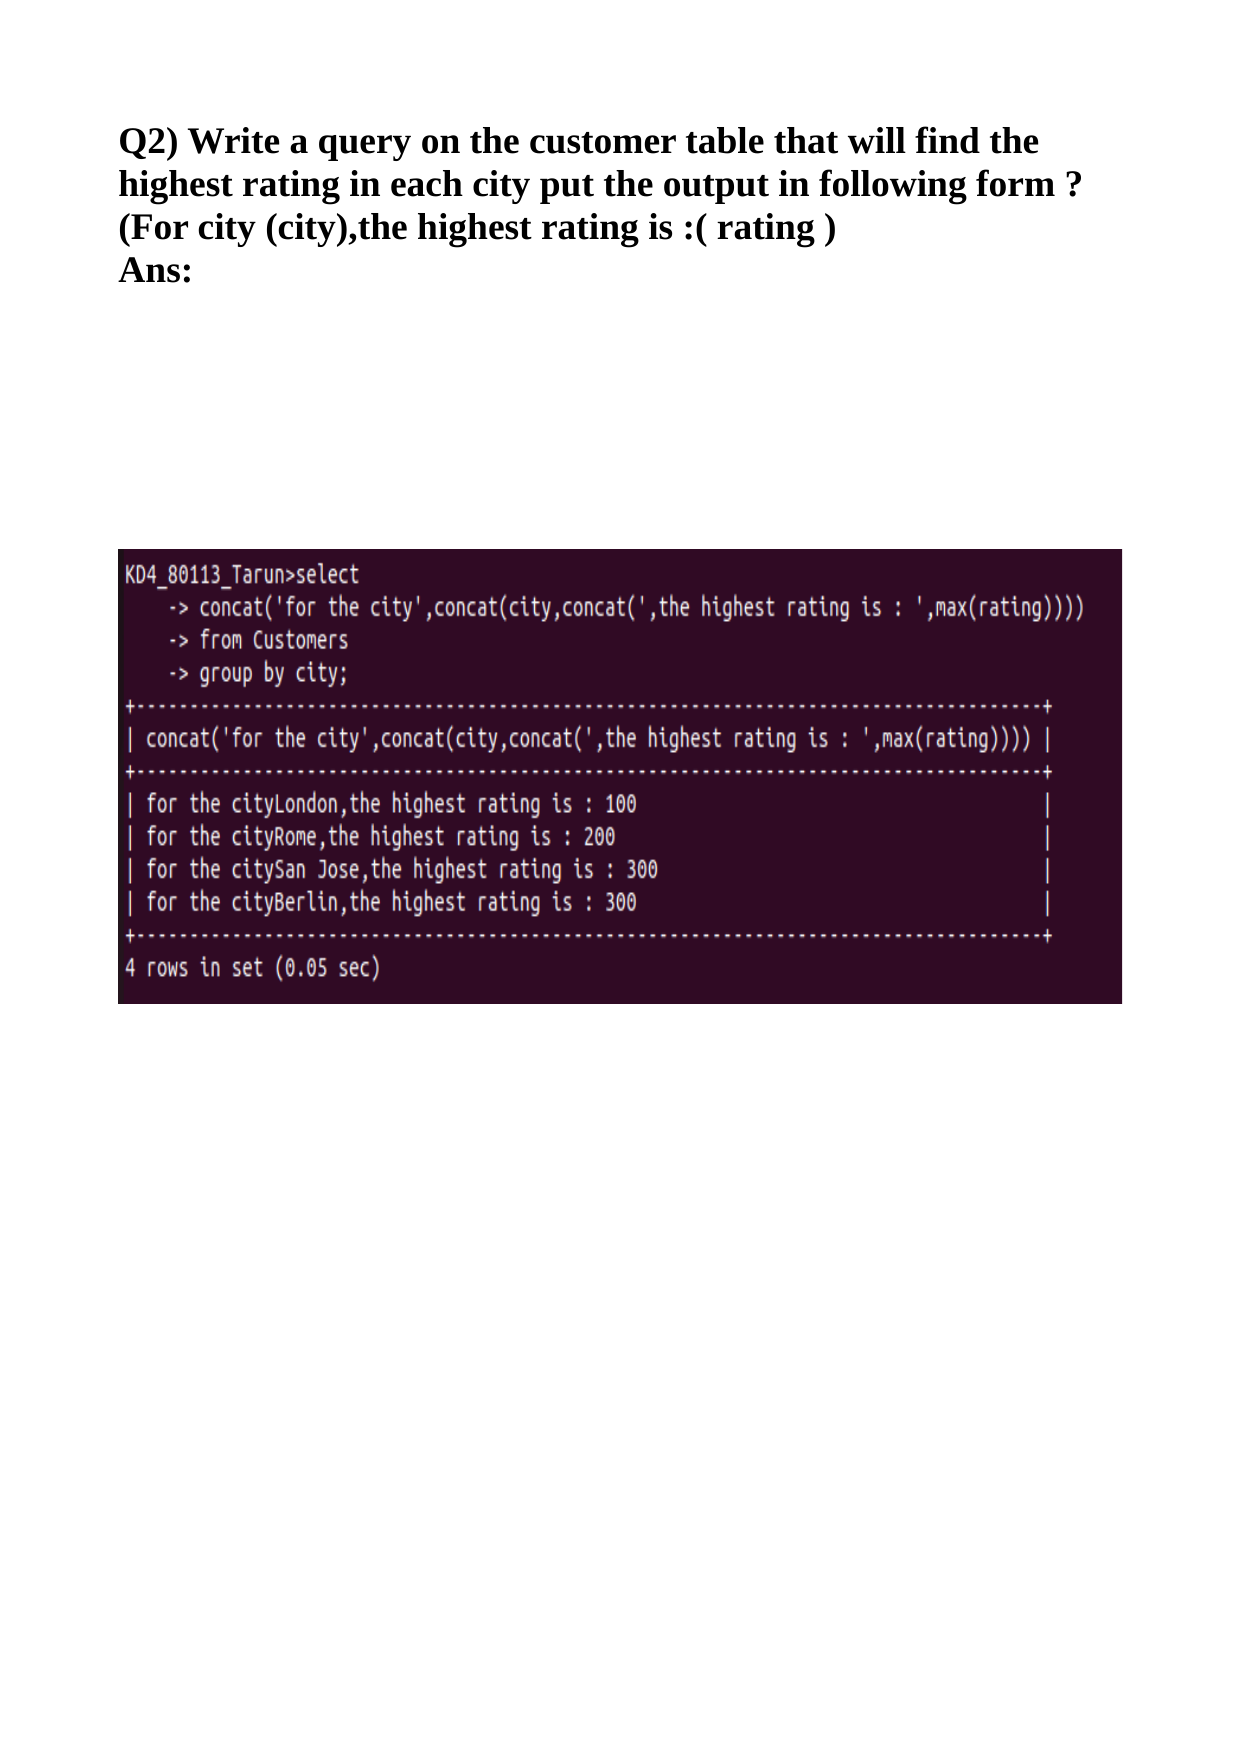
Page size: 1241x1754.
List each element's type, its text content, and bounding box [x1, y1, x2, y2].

picture [118, 549, 1123, 1004]
text Ans: [118, 247, 1122, 291]
text Q2) Write a query on the customer table that will find the highest rating in each city put the output in following form ? [118, 118, 1122, 204]
text (For city (city),the highest rating is :( rating ) [118, 204, 1122, 247]
